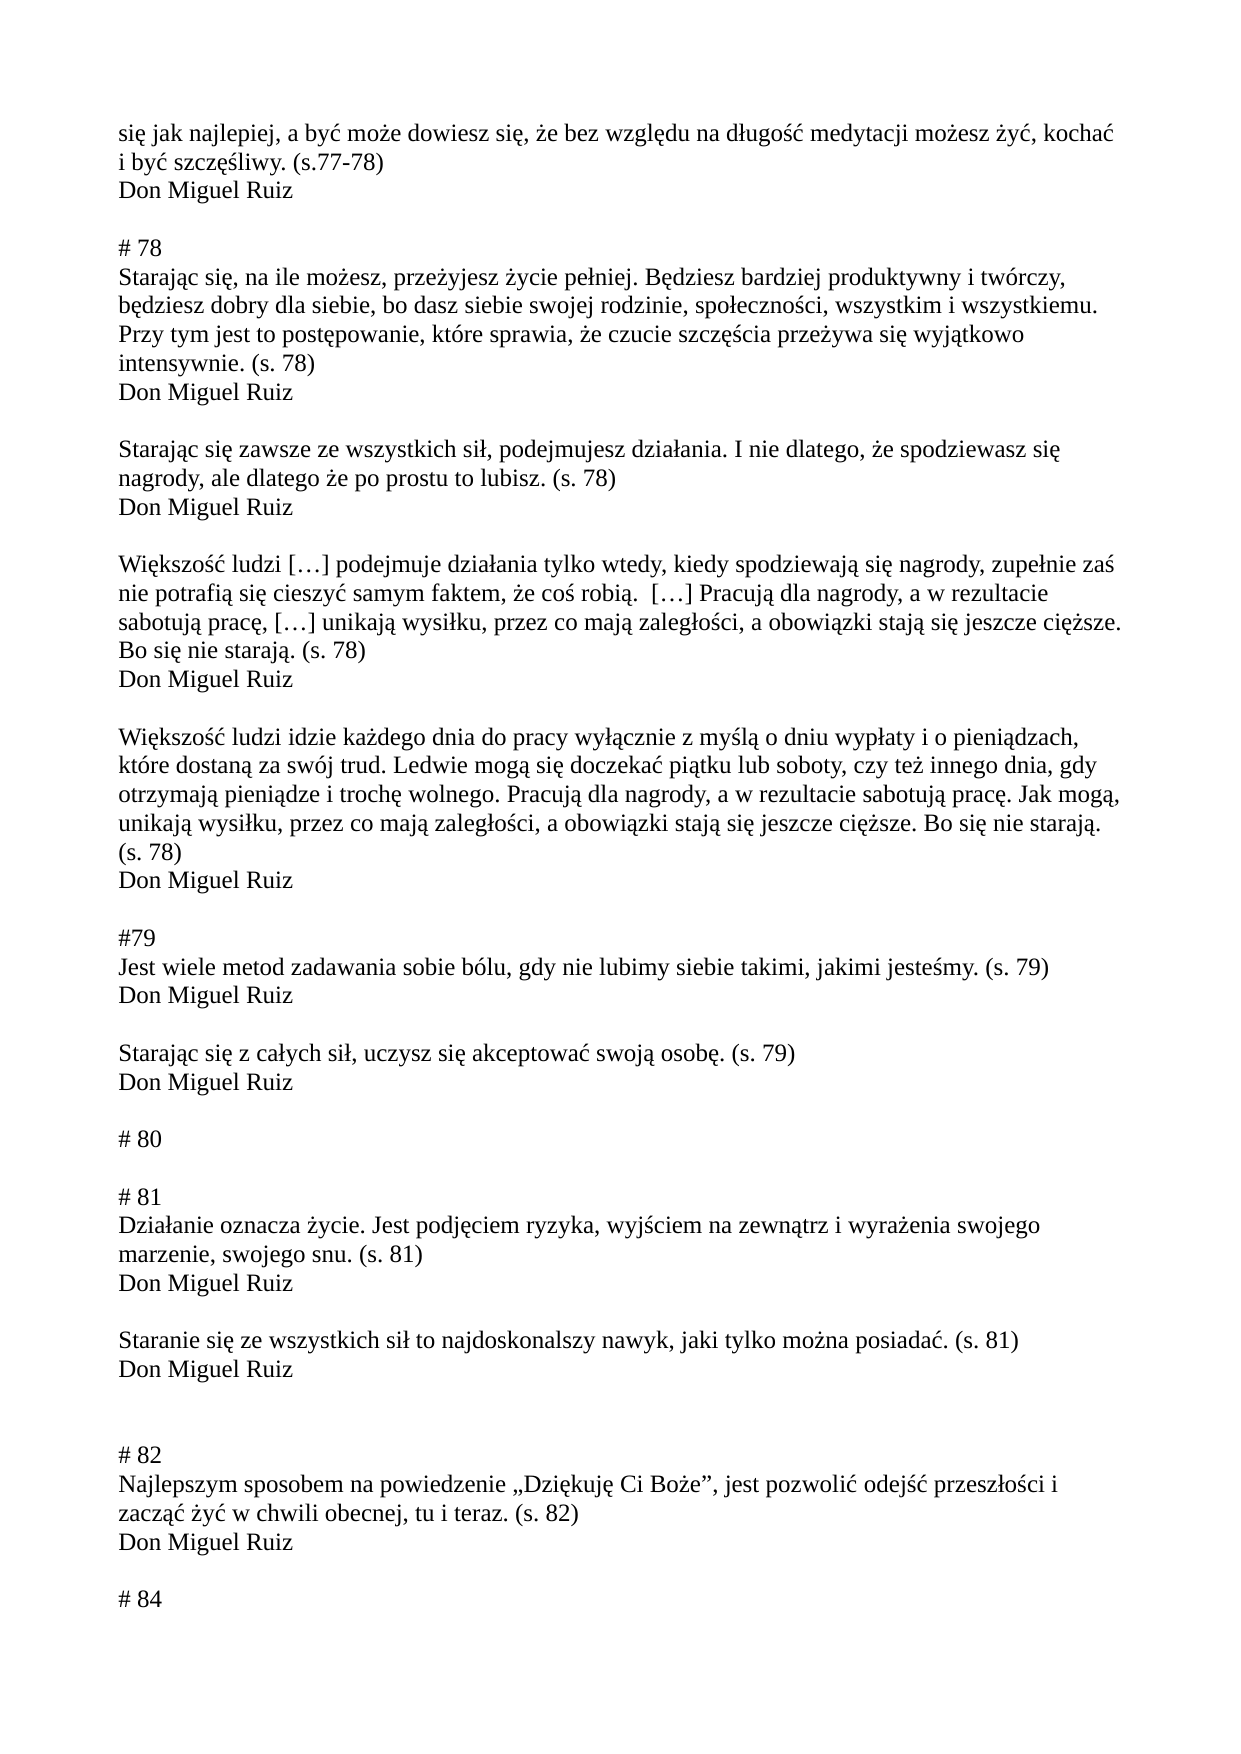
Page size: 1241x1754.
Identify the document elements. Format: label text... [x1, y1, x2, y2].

text Don Miguel Ruiz [118, 1354, 1122, 1383]
text Don Miguel Ruiz [118, 377, 1122, 406]
text Starając się, na ile możesz, przeżyjesz życie pełniej. Będziesz bardziej produktywny i twórczy, będziesz dobry dla siebie, bo dasz siebie swojej rodzinie, społeczności, wszystkim i wszystkiemu. Przy tym jest to postępowanie, które sprawia, że czucie szczęścia przeżywa się wyjątkowo intensywnie. (s. 78) [118, 262, 1122, 377]
text Starając się zawsze ze wszystkich sił, podejmujesz działania. I nie dlatego, że spodziewasz się nagrody, ale dlatego że po prostu to lubisz. (s. 78) [118, 434, 1122, 492]
text Don Miguel Ruiz [118, 1268, 1122, 1297]
text Działanie oznacza życie. Jest podjęciem ryzyka, wyjściem na zewnątrz i wyrażenia swojego marzenie, swojego snu. (s. 81) [118, 1211, 1122, 1268]
text Staranie się ze wszystkich sił to najdoskonalszy nawyk, jaki tylko można posiadać. (s. 81) [118, 1326, 1122, 1354]
text Don Miguel Ruiz [118, 176, 1122, 204]
text # 82 [118, 1441, 1122, 1469]
text # 78 [118, 233, 1122, 262]
text Starając się z całych sił, uczysz się akceptować swoją osobę. (s. 79) [118, 1038, 1122, 1067]
text # 81 [118, 1182, 1122, 1211]
text Najlepszym sposobem na powiedzenie „Dziękuję Ci Boże”, jest pozwolić odejść przeszłości i zacząć żyć w chwili obecnej, tu i teraz. (s. 82) [118, 1469, 1122, 1527]
text Don Miguel Ruiz [118, 1067, 1122, 1096]
text Don Miguel Ruiz [118, 981, 1122, 1009]
text Don Miguel Ruiz [118, 1527, 1122, 1556]
text Większość ludzi […] podejmuje działania tylko wtedy, kiedy spodziewają się nagrody, zupełnie zaś nie potrafią się cieszyć samym faktem, że coś robią. […] Pracują dla nagrody, a w rezultacie sabotują pracę, […] unikają wysiłku, przez co mają zaległości, a obowiązki stają się jeszcze cięższe. Bo się nie starają. (s. 78) [118, 549, 1122, 664]
text Don Miguel Ruiz [118, 866, 1122, 894]
text # 84 [118, 1584, 1122, 1613]
text Większość ludzi idzie każdego dnia do pracy wyłącznie z myślą o dniu wypłaty i o pieniądzach, które dostaną za swój trud. Ledwie mogą się doczekać piątku lub soboty, czy też innego dnia, gdy otrzymają pieniądze i trochę wolnego. Pracują dla nagrody, a w rezultacie sabotują pracę. Jak mogą, unikają wysiłku, przez co mają zaległości, a obowiązki stają się jeszcze cięższe. Bo się nie starają. (s. 78) [118, 722, 1122, 866]
text Jest wiele metod zadawania sobie bólu, gdy nie lubimy siebie takimi, jakimi jesteśmy. (s. 79) [118, 952, 1122, 981]
text się jak najlepiej, a być może dowiesz się, że bez względu na długość medytacji możesz żyć, kochać i być szczęśliwy. (s.77-78) [118, 118, 1122, 176]
text #79 [118, 923, 1122, 952]
text # 80 [118, 1124, 1122, 1153]
text Don Miguel Ruiz [118, 492, 1122, 521]
text Don Miguel Ruiz [118, 664, 1122, 693]
